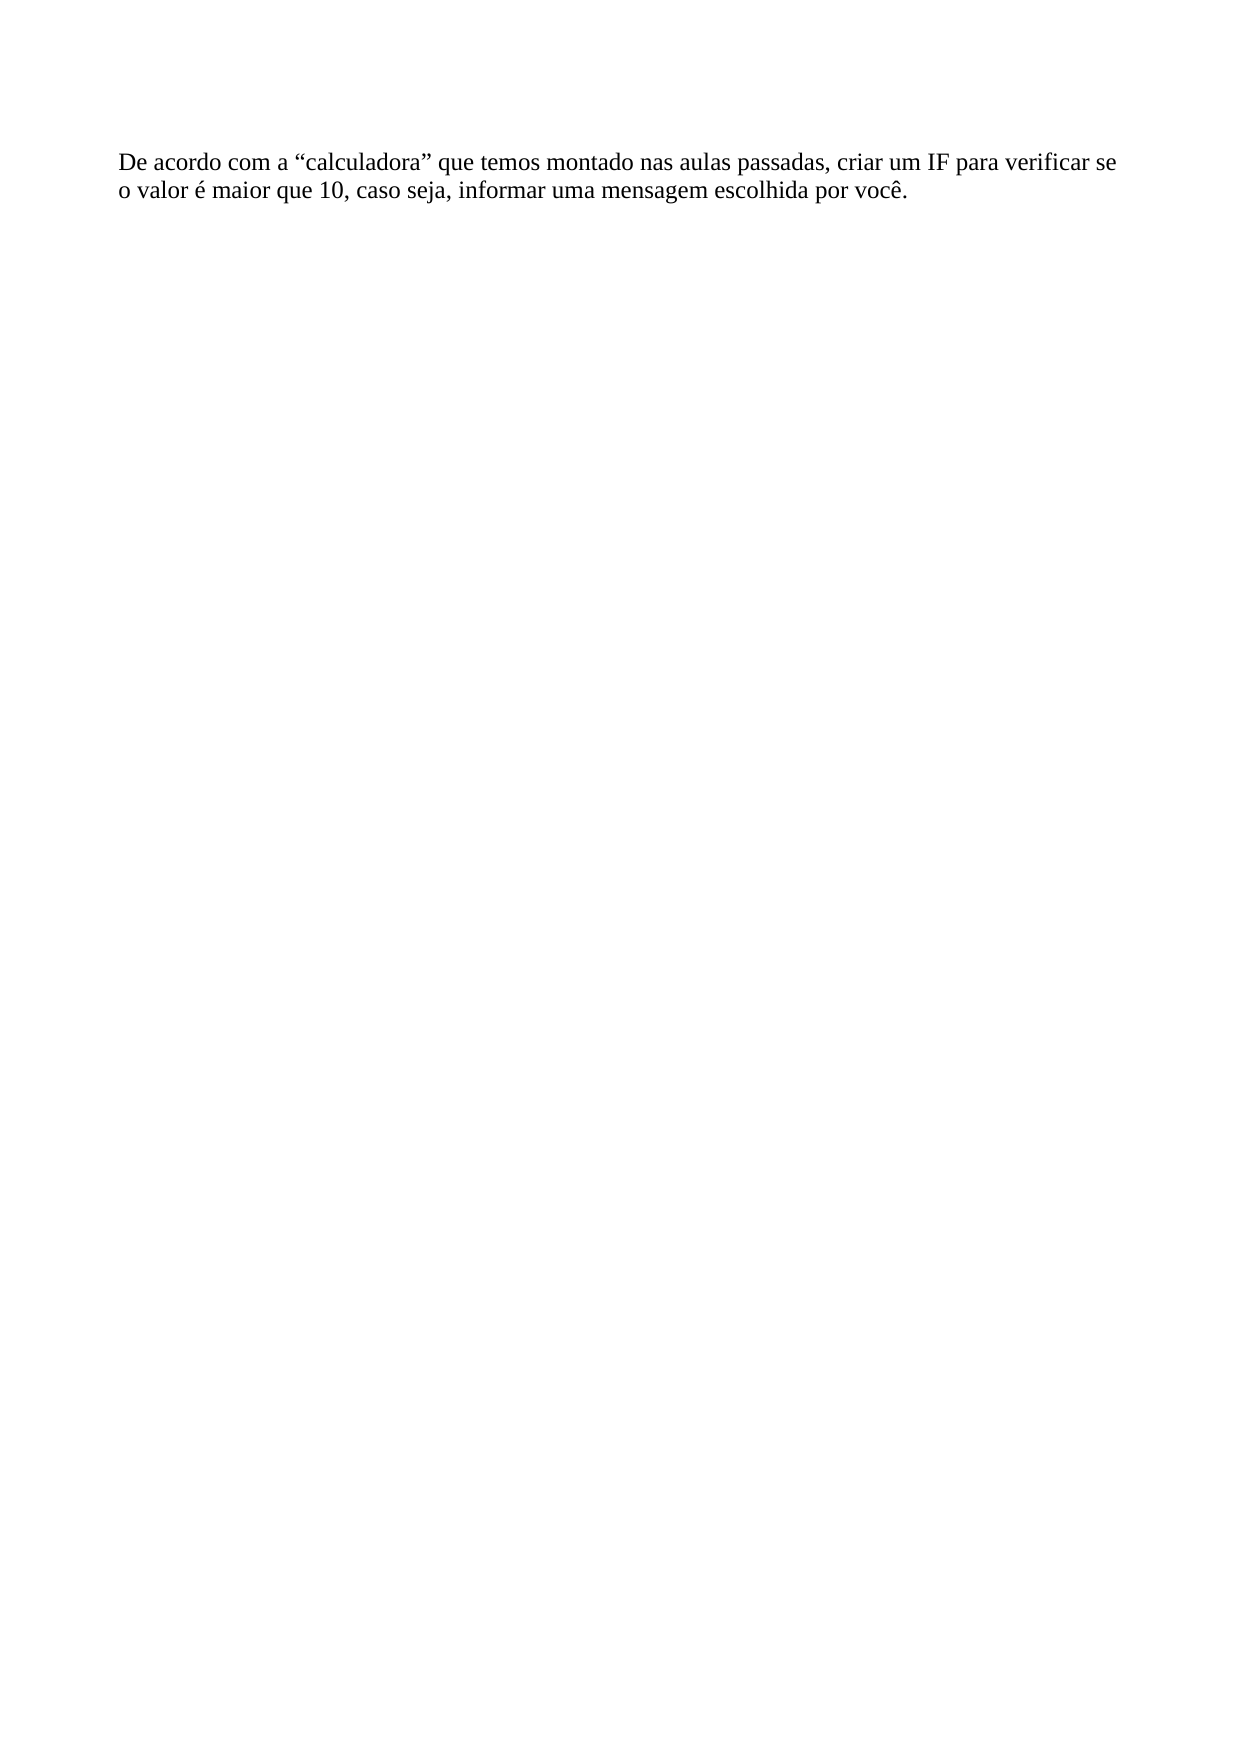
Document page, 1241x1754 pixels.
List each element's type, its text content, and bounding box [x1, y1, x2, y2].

text De acordo com a “calculadora” que temos montado nas aulas passadas, criar um IF para verificar se o valor é maior que 10, caso seja, informar uma mensagem escolhida por você. [118, 147, 1122, 204]
